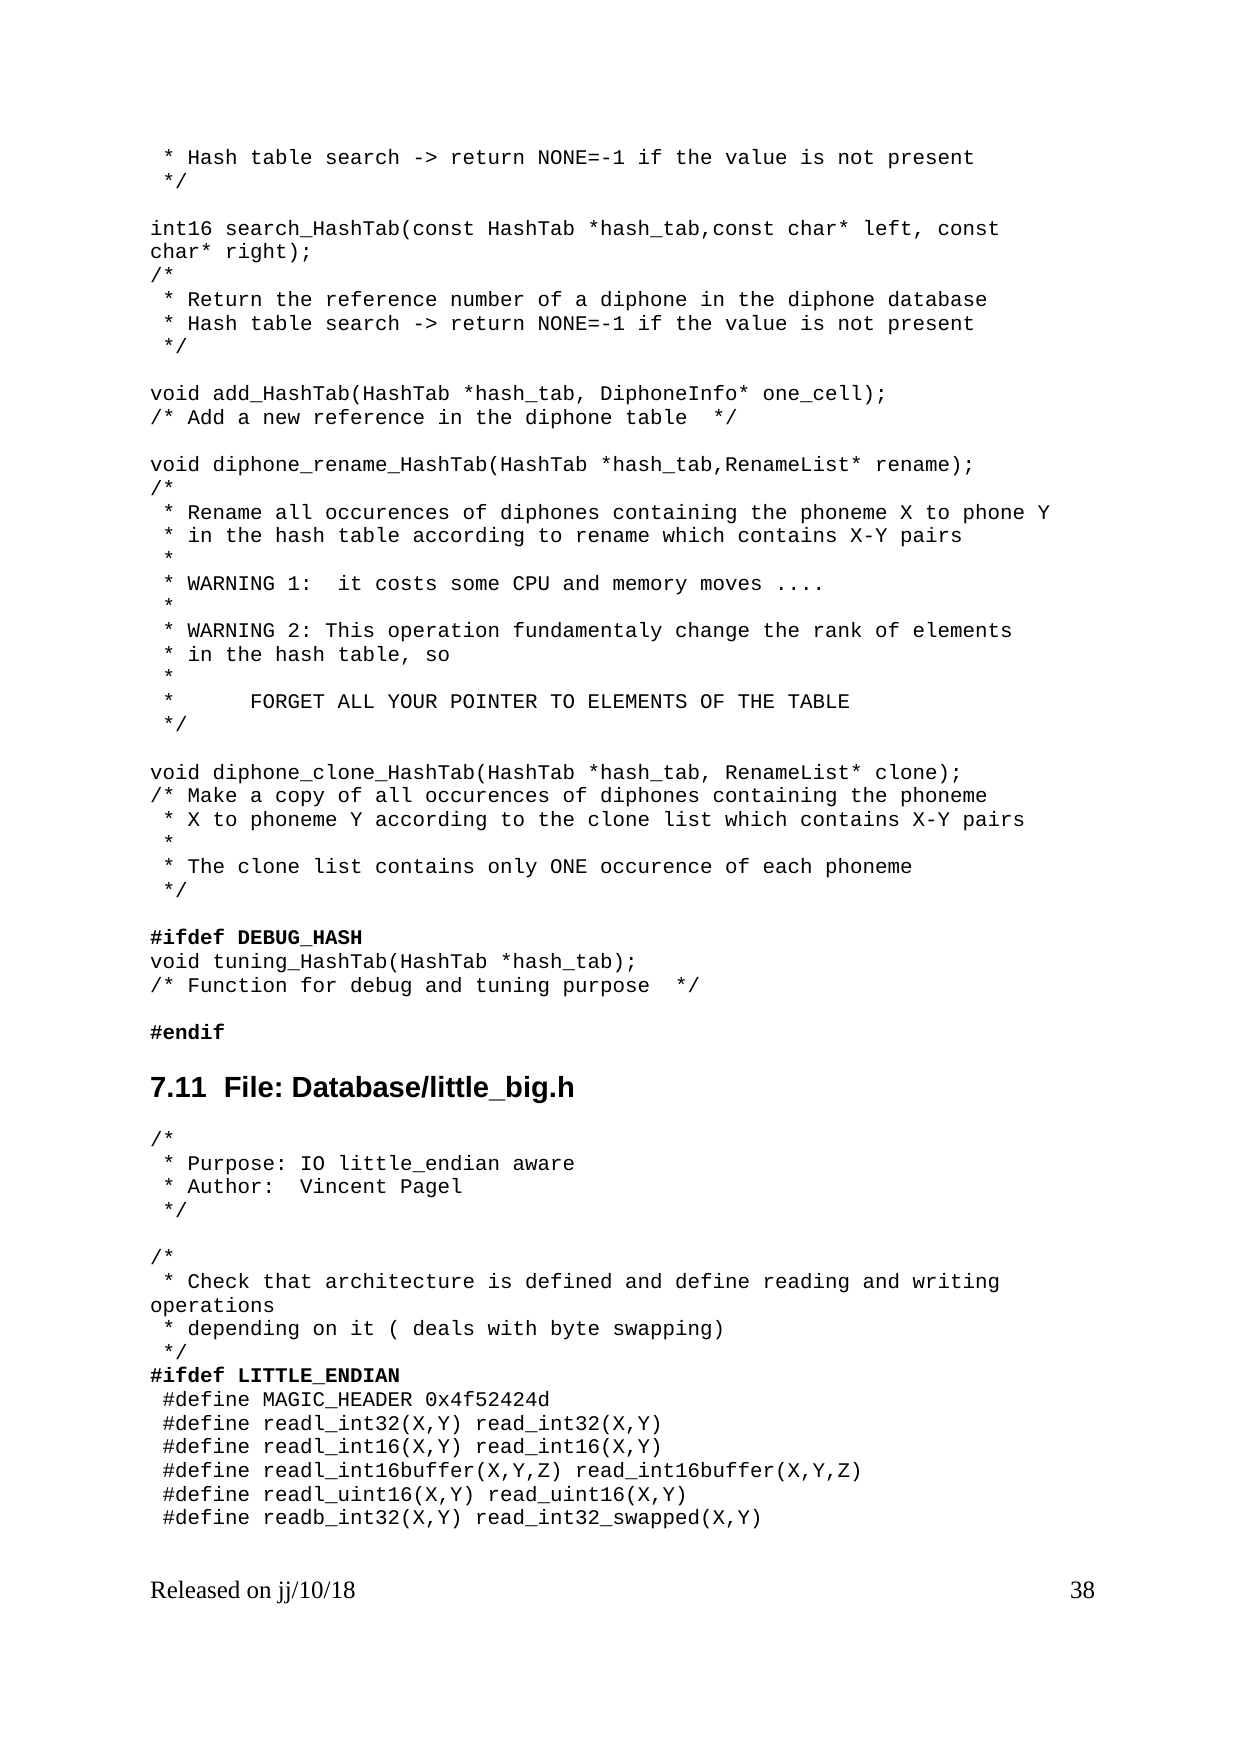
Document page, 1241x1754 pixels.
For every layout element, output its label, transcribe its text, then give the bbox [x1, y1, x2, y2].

text /* Function for debug and tuning purpose */ [150, 974, 1056, 998]
text * [150, 596, 1056, 620]
text #endif [150, 1022, 1056, 1046]
subtitle File: Database/little_big.h [150, 1071, 1056, 1104]
text void add_HashTab(HashTab *hash_tab, DiphoneInfo* one_cell); [150, 383, 1056, 407]
text int16 search_HashTab(const HashTab *hash_tab,const char* left, const char* right); [150, 218, 1056, 265]
text */ [150, 1342, 1056, 1366]
text * Rename all occurences of diphones containing the phoneme X to phone Y [150, 502, 1056, 525]
text /* [150, 478, 1056, 502]
text /* Make a copy of all occurences of diphones containing the phoneme [150, 785, 1056, 809]
text * X to phoneme Y according to the clone list which contains X-Y pairs [150, 809, 1056, 833]
text #define readb_int32(X,Y) read_int32_swapped(X,Y) [150, 1507, 1056, 1531]
text */ [150, 1200, 1056, 1224]
text * Hash table search -> return NONE=-1 if the value is not present [150, 147, 1056, 171]
text /* [150, 1129, 1056, 1153]
text * Purpose: IO little_endian aware [150, 1153, 1056, 1176]
text */ [150, 336, 1056, 360]
text /* Add a new reference in the diphone table */ [150, 407, 1056, 431]
text * depending on it ( deals with byte swapping) [150, 1318, 1056, 1342]
text * Return the reference number of a diphone in the diphone database [150, 289, 1056, 312]
text * WARNING 2: This operation fundamentaly change the rank of elements [150, 620, 1056, 643]
text * in the hash table according to rename which contains X-Y pairs [150, 525, 1056, 549]
text /* [150, 265, 1056, 289]
text /* [150, 1247, 1056, 1271]
text * [150, 667, 1056, 691]
text * FORGET ALL YOUR POINTER TO ELEMENTS OF THE TABLE [150, 691, 1056, 714]
text * Author: Vincent Pagel [150, 1176, 1056, 1200]
text void tuning_HashTab(HashTab *hash_tab); [150, 951, 1056, 974]
text */ [150, 880, 1056, 904]
text void diphone_clone_HashTab(HashTab *hash_tab, RenameList* clone); [150, 762, 1056, 785]
text */ [150, 171, 1056, 194]
text * WARNING 1: it costs some CPU and memory moves .... [150, 573, 1056, 596]
text #ifdef DEBUG_HASH [150, 927, 1056, 951]
text * The clone list contains only ONE occurence of each phoneme [150, 856, 1056, 880]
text * [150, 549, 1056, 573]
text void diphone_rename_HashTab(HashTab *hash_tab,RenameList* rename); [150, 454, 1056, 478]
text */ [150, 714, 1056, 738]
text #define readl_int32(X,Y) read_int32(X,Y) [150, 1413, 1056, 1436]
text * in the hash table, so [150, 643, 1056, 667]
text #ifdef LITTLE_ENDIAN [150, 1366, 1056, 1389]
text #define readl_int16buffer(X,Y,Z) read_int16buffer(X,Y,Z) [150, 1460, 1056, 1484]
text * [150, 833, 1056, 856]
text * Hash table search -> return NONE=-1 if the value is not present [150, 312, 1056, 336]
text #define readl_int16(X,Y) read_int16(X,Y) [150, 1436, 1056, 1460]
text #define readl_uint16(X,Y) read_uint16(X,Y) [150, 1484, 1056, 1507]
text * Check that architecture is defined and define reading and writing operations [150, 1271, 1056, 1318]
text #define MAGIC_HEADER 0x4f52424d [150, 1389, 1056, 1413]
